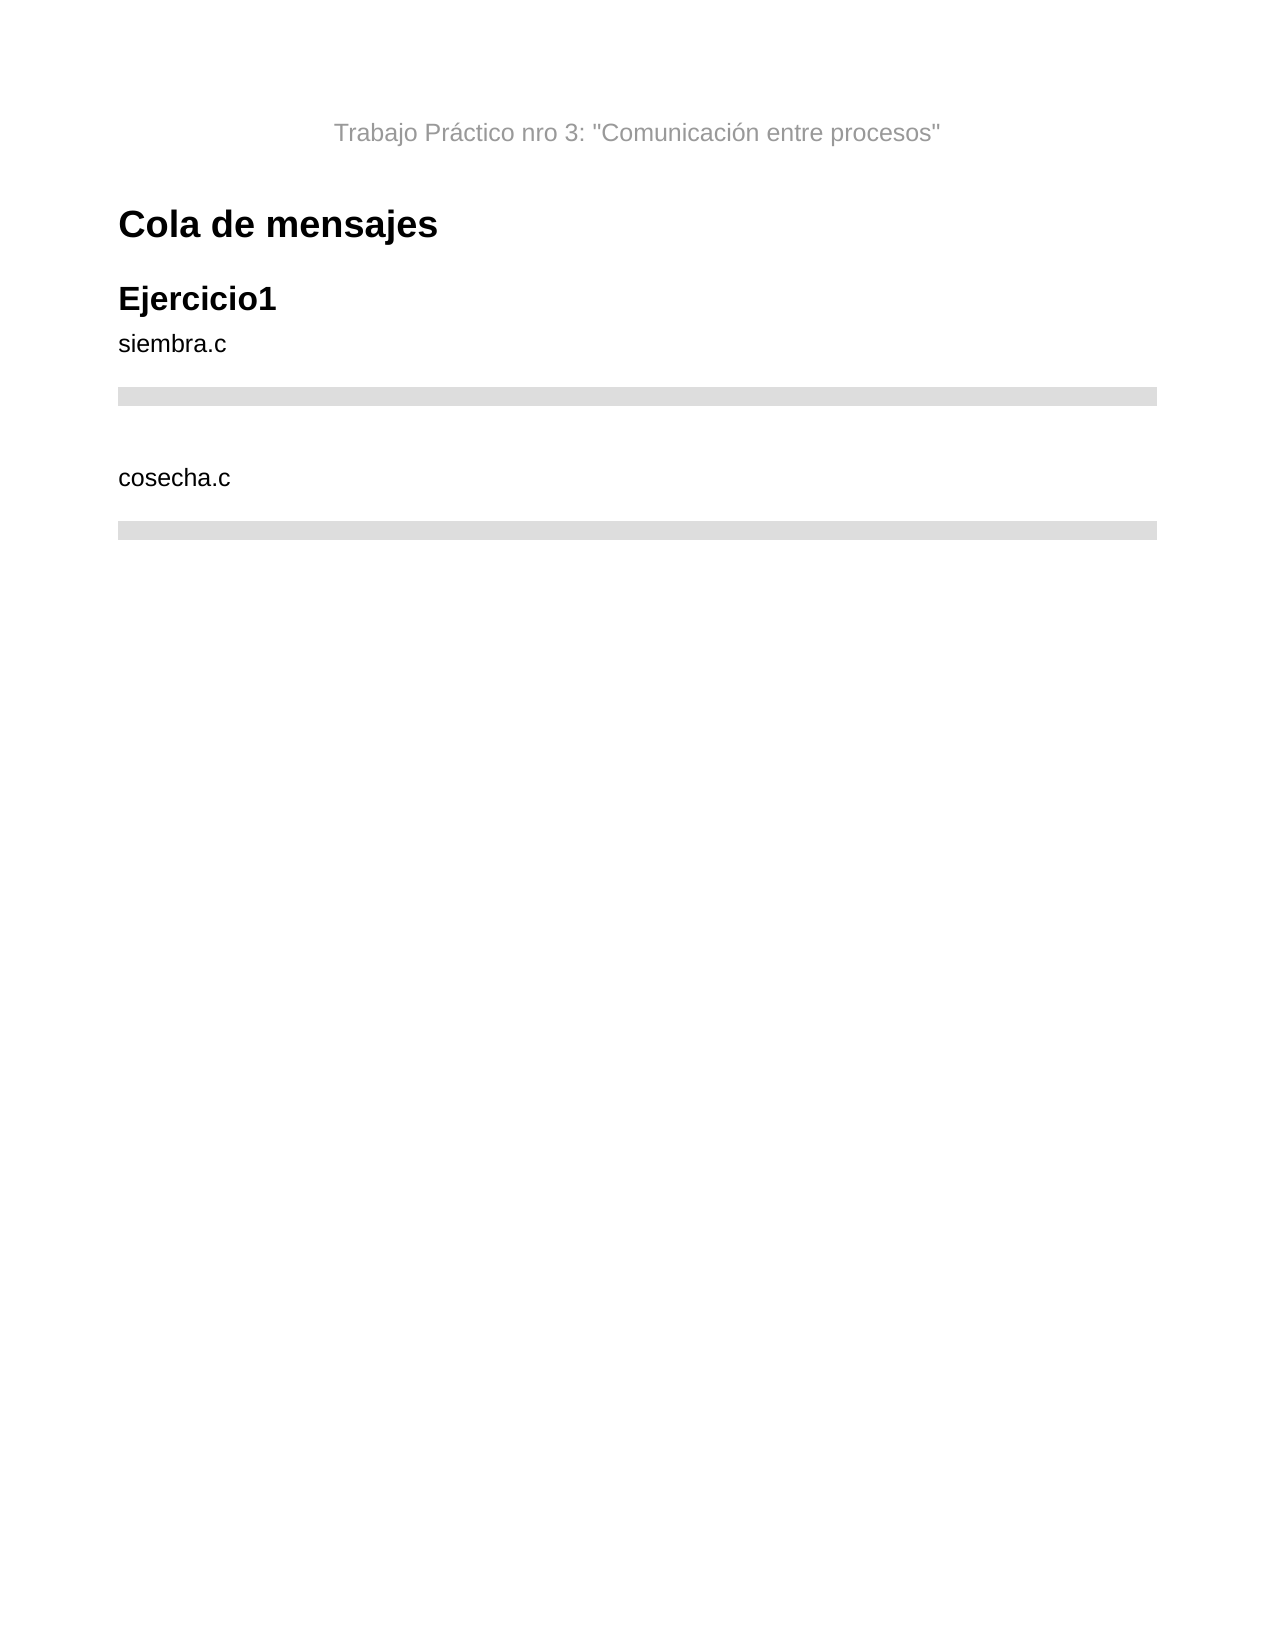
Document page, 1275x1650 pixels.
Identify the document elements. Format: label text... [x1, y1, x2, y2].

subtitle Cola de mensajes [118, 201, 1157, 245]
text cosecha.c [118, 463, 1157, 492]
text siembra.c [118, 329, 1157, 358]
subtitle Ejercicio1 [118, 278, 1157, 317]
